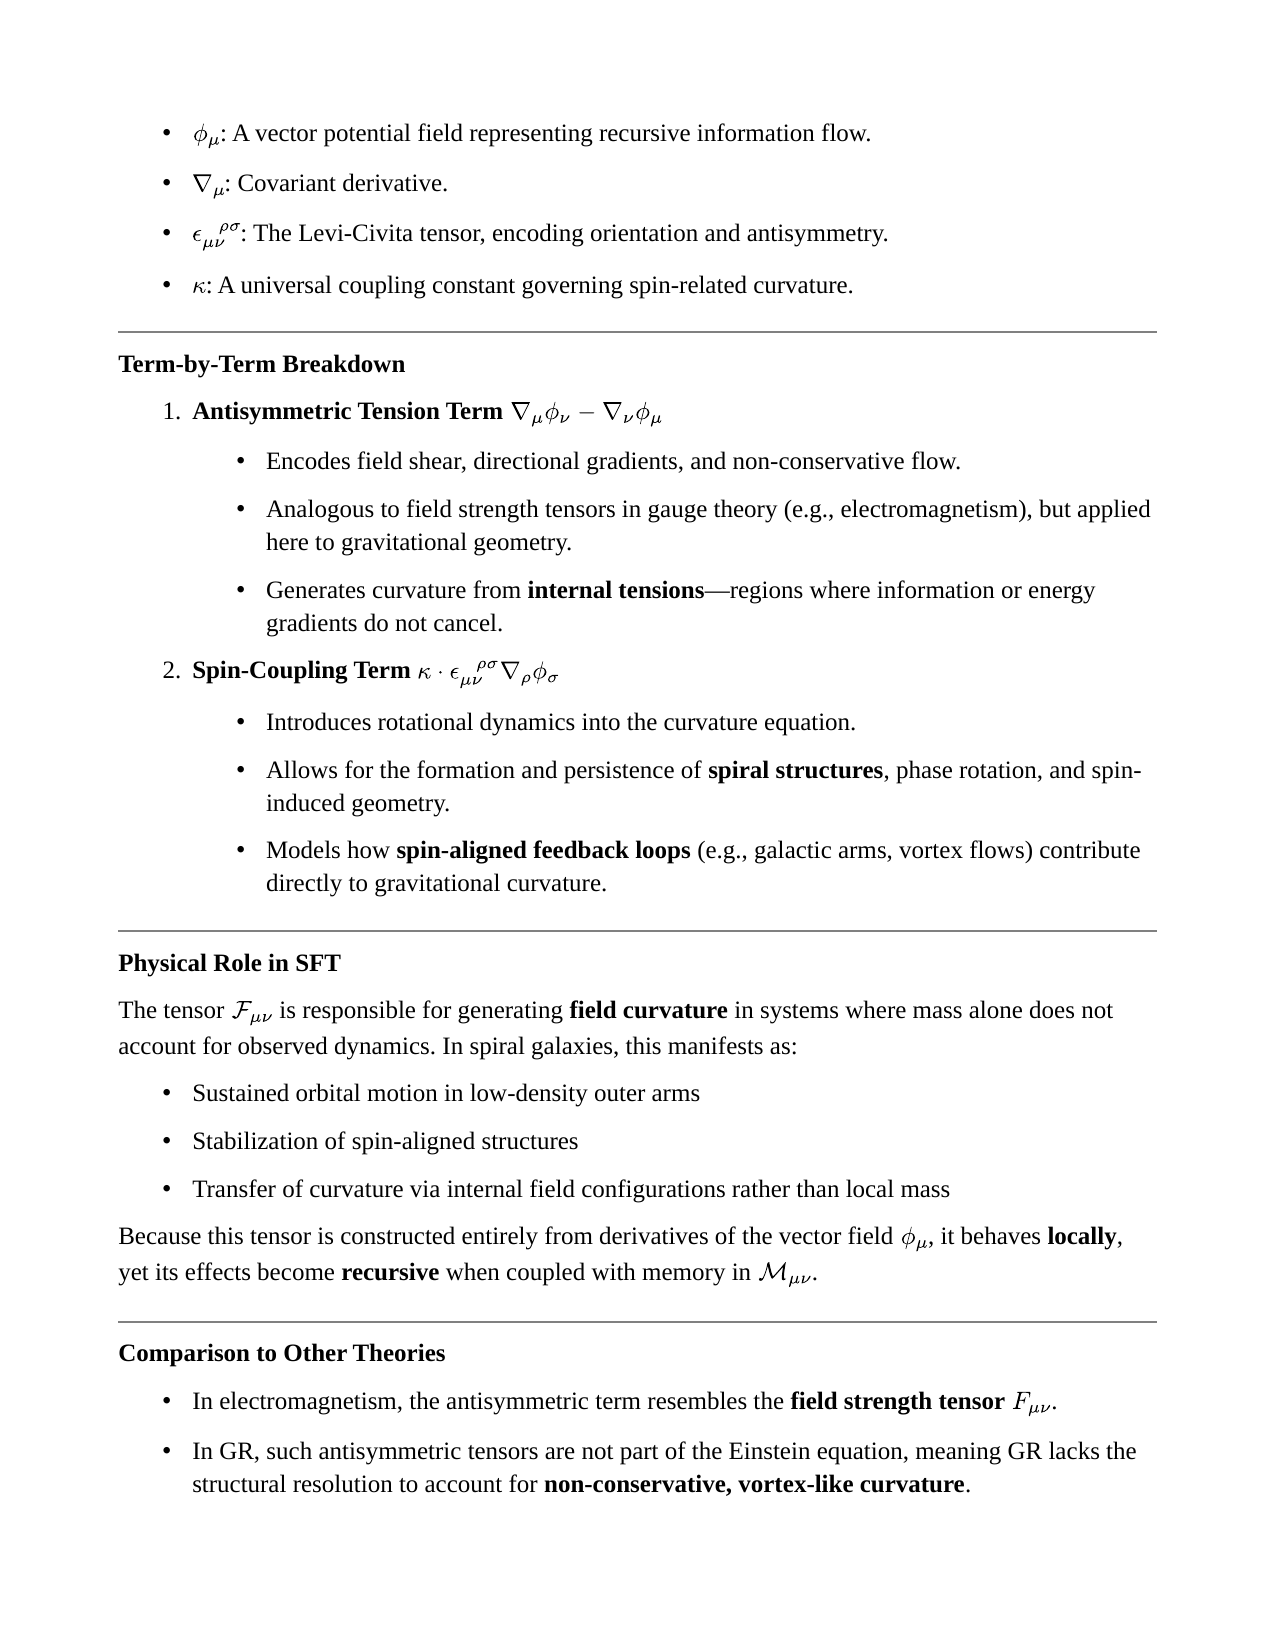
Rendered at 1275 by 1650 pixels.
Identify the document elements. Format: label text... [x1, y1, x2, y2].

list Sustained orbital motion in low-density outer arms [162, 1078, 1157, 1107]
list : The Levi-Civita tensor, encoding orientation and antisymmetry. [162, 218, 1157, 251]
list Stabilization of spin-aligned structures [162, 1126, 1157, 1155]
list Allows for the formation and persistence of spiral structures, phase rotation, and spin-induced geometry. [236, 755, 1157, 817]
list : A universal coupling constant governing spin-related curvature. [162, 270, 1157, 298]
text The tensor is responsible for generating field curvature in systems where mass alone does not account for observed dynamics. In spiral galaxies, this manifests as: [118, 995, 1157, 1059]
list : A vector potential field representing recursive information flow. [162, 118, 1157, 149]
list Analogous to field strength tensors in gauge theory (e.g., electromagnetism), but applied here to gravitational geometry. [236, 494, 1157, 556]
list In GR, such antisymmetric tensors are not part of the Einstein equation, meaning GR lacks the structural resolution to account for non-conservative, vortex-like curvature. [162, 1436, 1157, 1498]
subtitle Term-by-Term Breakdown [118, 349, 1157, 377]
list Models how spin-aligned feedback loops (e.g., galactic arms, vortex flows) contribute directly to gravitational curvature. [236, 836, 1157, 897]
subtitle Physical Role in SFT [118, 948, 1157, 976]
list : Covariant derivative. [162, 168, 1157, 199]
list In electromagnetism, the antisymmetric term resembles the field strength tensor . [162, 1386, 1157, 1417]
list Encodes field shear, directional gradients, and non-conservative flow. [236, 446, 1157, 475]
list Spin-Coupling Term [162, 655, 1157, 688]
list Transfer of curvature via internal field configurations rather than local mass [162, 1174, 1157, 1202]
text Because this tensor is constructed entirely from derivatives of the vector field , it behaves locally, yet its effects become recursive when coupled with memory in . [118, 1221, 1157, 1288]
subtitle Comparison to Other Theories [118, 1338, 1157, 1367]
list Introduces rotational dynamics into the curvature equation. [236, 707, 1157, 736]
list Antisymmetric Tension Term [162, 396, 1157, 428]
list Generates curvature from internal tensions—regions where information or energy gradients do not cancel. [236, 575, 1157, 636]
